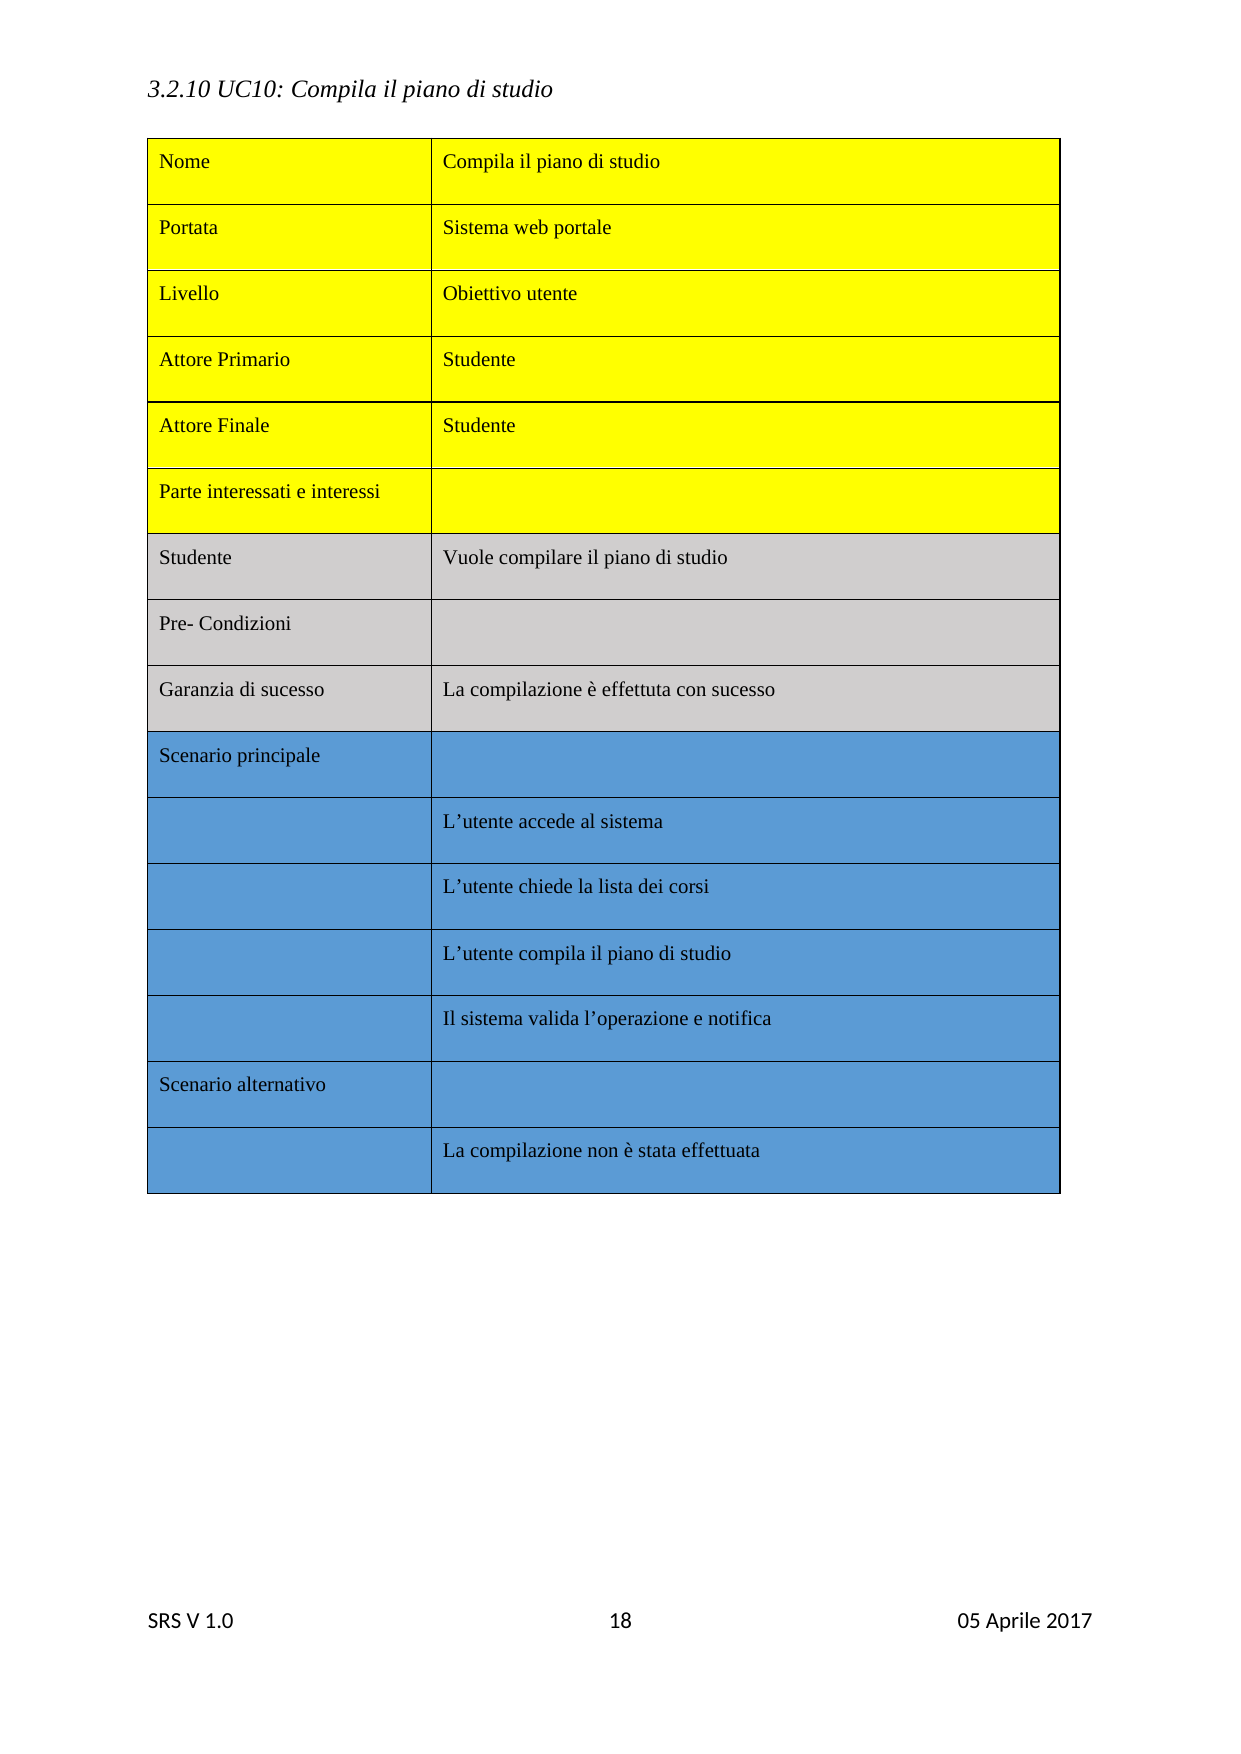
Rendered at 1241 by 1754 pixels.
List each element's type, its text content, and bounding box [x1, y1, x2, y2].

table_cell [432, 732, 1059, 797]
table_cell Attore Primario [148, 337, 431, 401]
table_cell L’utente accede al sistema [432, 798, 1059, 863]
table_cell [148, 996, 431, 1061]
table_cell [148, 864, 431, 929]
table_cell [432, 1062, 1059, 1127]
table_cell Studente [432, 403, 1059, 467]
table_cell Obiettivo utente [432, 271, 1059, 336]
table_header Nome [148, 139, 431, 204]
table_cell [432, 469, 1059, 533]
table_cell Vuole compilare il piano di studio [432, 534, 1059, 599]
table_header Compila il piano di studio [432, 139, 1059, 204]
table_cell La compilazione è effettuta con sucesso [432, 666, 1059, 731]
table_cell Sistema web portale [432, 205, 1059, 269]
table_cell Scenario principale [148, 732, 431, 797]
table_cell [432, 600, 1059, 665]
table_cell Pre- Condizioni [148, 600, 431, 665]
table_cell Studente [432, 337, 1059, 401]
table_cell Parte interessati e interessi [148, 469, 431, 533]
table_cell Portata [148, 205, 431, 269]
table_cell L’utente compila il piano di studio [432, 930, 1059, 995]
table_cell Livello [148, 271, 431, 336]
table_cell Attore Finale [148, 403, 431, 467]
table_cell Il sistema valida l’operazione e notifica [432, 996, 1059, 1061]
table_cell Scenario alternativo [148, 1062, 431, 1127]
table_cell [148, 930, 431, 995]
table_cell [148, 798, 431, 863]
table_cell L’utente chiede la lista dei corsi [432, 864, 1059, 929]
subtitle 3.2.10 UC10: Compila il piano di studio [148, 74, 1093, 102]
table_cell Studente [148, 534, 431, 599]
table_cell Garanzia di sucesso [148, 666, 431, 731]
table_cell [148, 1128, 431, 1193]
table_cell La compilazione non è stata effettuata [432, 1128, 1059, 1193]
